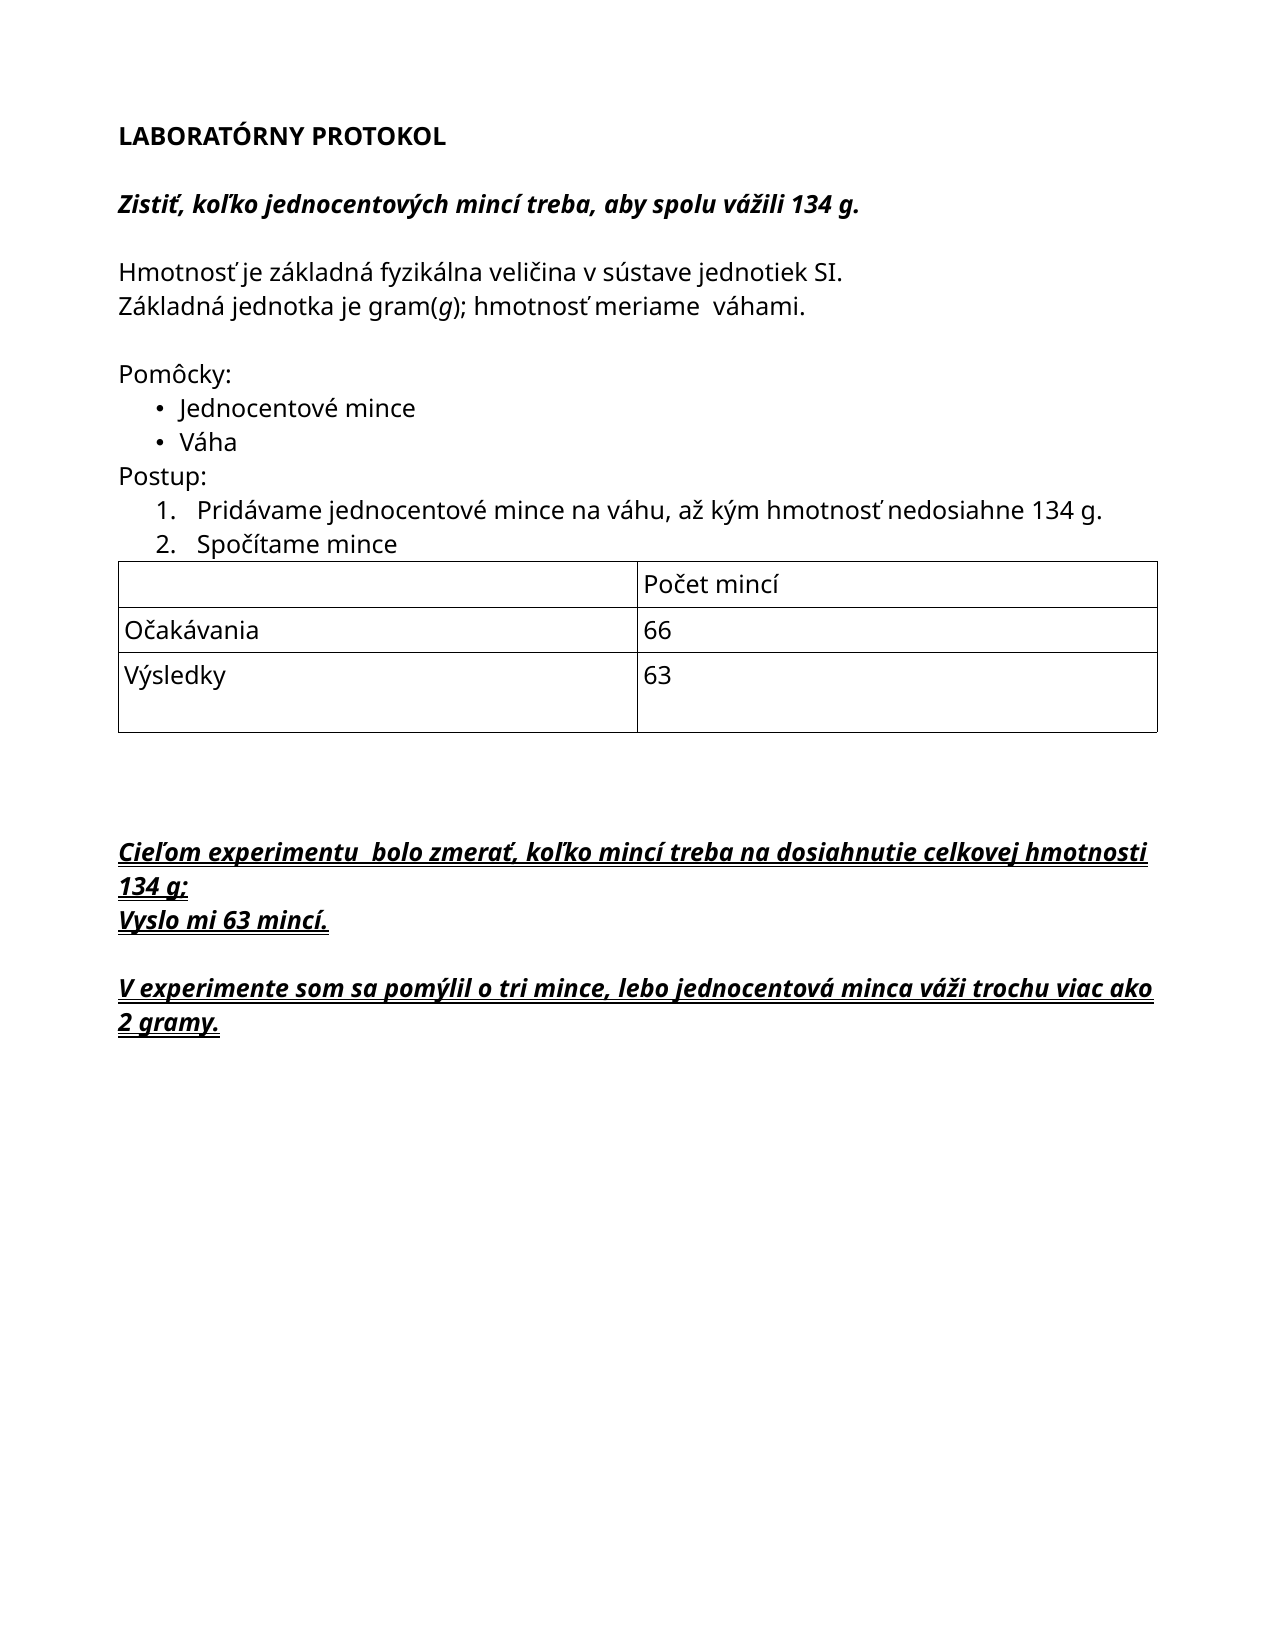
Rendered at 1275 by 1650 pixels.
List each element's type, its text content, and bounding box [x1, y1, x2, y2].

table_header [119, 562, 637, 607]
text Zistiť, koľko jednocentových mincí treba, aby spolu vážili 134 g. [118, 186, 1157, 220]
text Základná jednotka je gram(g); hmotnosť meriame váhami. [118, 288, 1157, 322]
text V experimente som sa pomýlil o tri mince, lebo jednocentová minca váži trochu viac ako 2 gramy. [118, 970, 1157, 1038]
list Pridávame jednocentové mince na váhu, až kým hmotnosť nedosiahne 134 g. [155, 493, 1157, 527]
list Jednocentové mince [156, 391, 1157, 425]
text LABORATÓRNY PROTOKOL [118, 118, 1157, 152]
text Pomôcky: [118, 357, 1157, 391]
text Vyslo mi 63 mincí. [118, 902, 1157, 936]
table_cell 66 [638, 608, 1157, 652]
list Váha [156, 425, 1157, 459]
list Spočítame mince [155, 527, 1157, 561]
table_cell Výsledky [119, 653, 637, 732]
table_cell Očakávania [119, 608, 637, 652]
text Postup: [118, 459, 1157, 493]
text Hmotnosť je základná fyzikálna veličina v sústave jednotiek SI. [118, 254, 1157, 288]
table_cell 63 [638, 653, 1157, 732]
table_header Počet mincí [638, 562, 1157, 607]
text Cieľom experimentu bolo zmerať, koľko mincí treba na dosiahnutie celkovej hmotnosti 134 g; [118, 834, 1157, 902]
